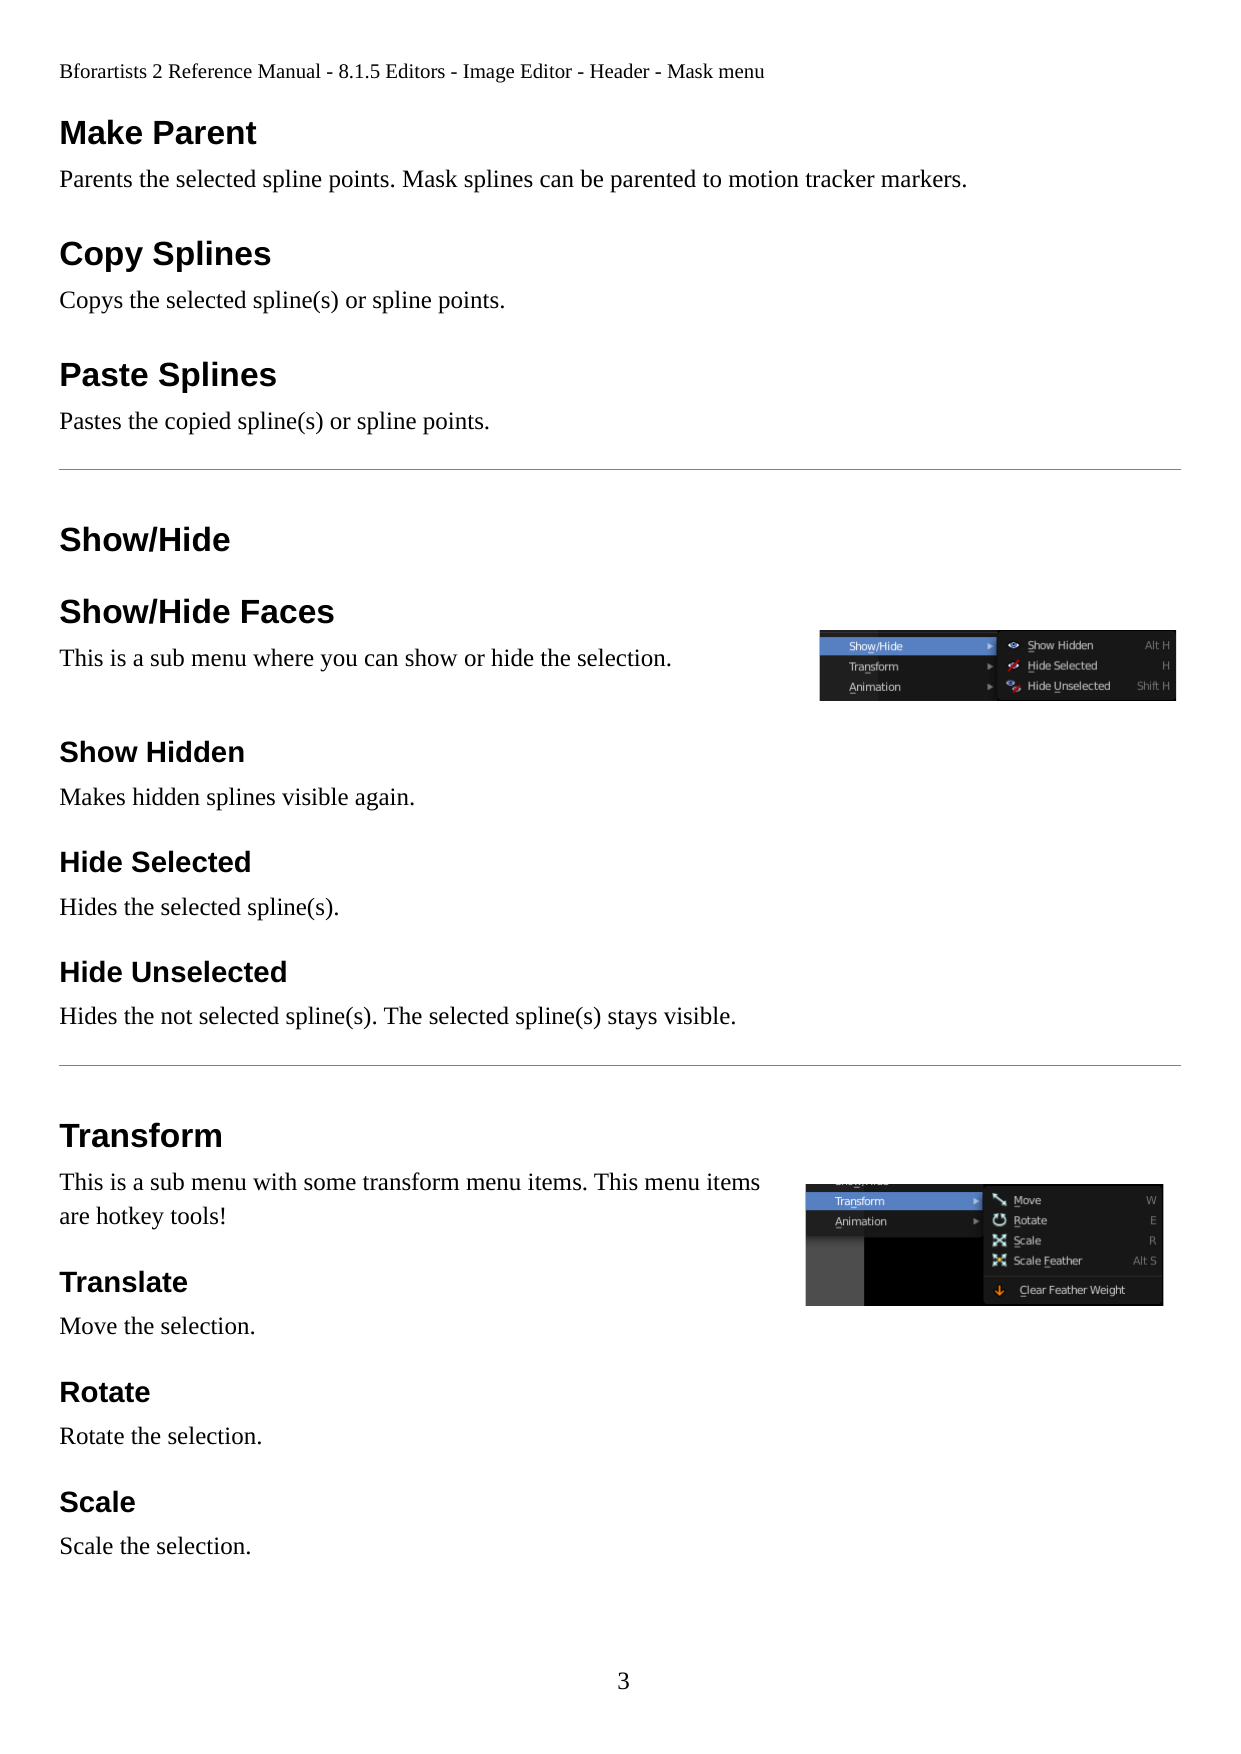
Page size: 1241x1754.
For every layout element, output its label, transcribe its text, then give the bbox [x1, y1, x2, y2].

subtitle Transform [59, 1116, 1181, 1154]
text Rotate the selection. [59, 1421, 1181, 1450]
subtitle Hide Unselected [59, 955, 1181, 989]
text Move the selection. [59, 1311, 1181, 1340]
subtitle Make Parent [59, 113, 1181, 151]
text This is a sub menu where you can show or hide the selection. [59, 643, 819, 672]
text Copys the selected spline(s) or spline points. [59, 285, 1181, 313]
subtitle [1164, 1265, 1181, 1298]
subtitle Show/Hide Faces [59, 592, 1181, 631]
text Scale the selection. [59, 1531, 1181, 1559]
picture [819, 630, 1177, 701]
text Hides the selected spline(s). [59, 892, 1181, 920]
text Parents the selected spline points. Mask splines can be parented to motion tracker markers. [59, 164, 1181, 192]
subtitle Scale [59, 1484, 1181, 1518]
subtitle Hide Selected [59, 845, 1181, 879]
text Pastes the copied spline(s) or spline points. [59, 406, 1181, 434]
text This is a sub menu with some transform menu items. This menu items are hotkey tools! [59, 1167, 1181, 1230]
subtitle Rotate [59, 1375, 1181, 1408]
text Makes hidden splines visible again. [59, 782, 1181, 810]
text Hides the not selected spline(s). The selected spline(s) stays visible. [59, 1001, 1181, 1030]
subtitle Translate [59, 1265, 805, 1298]
subtitle Paste Splines [59, 355, 1181, 393]
picture [805, 1184, 1164, 1306]
subtitle Show Hidden [59, 735, 1181, 769]
subtitle Show/Hide [59, 520, 1181, 558]
subtitle Copy Splines [59, 234, 1181, 272]
